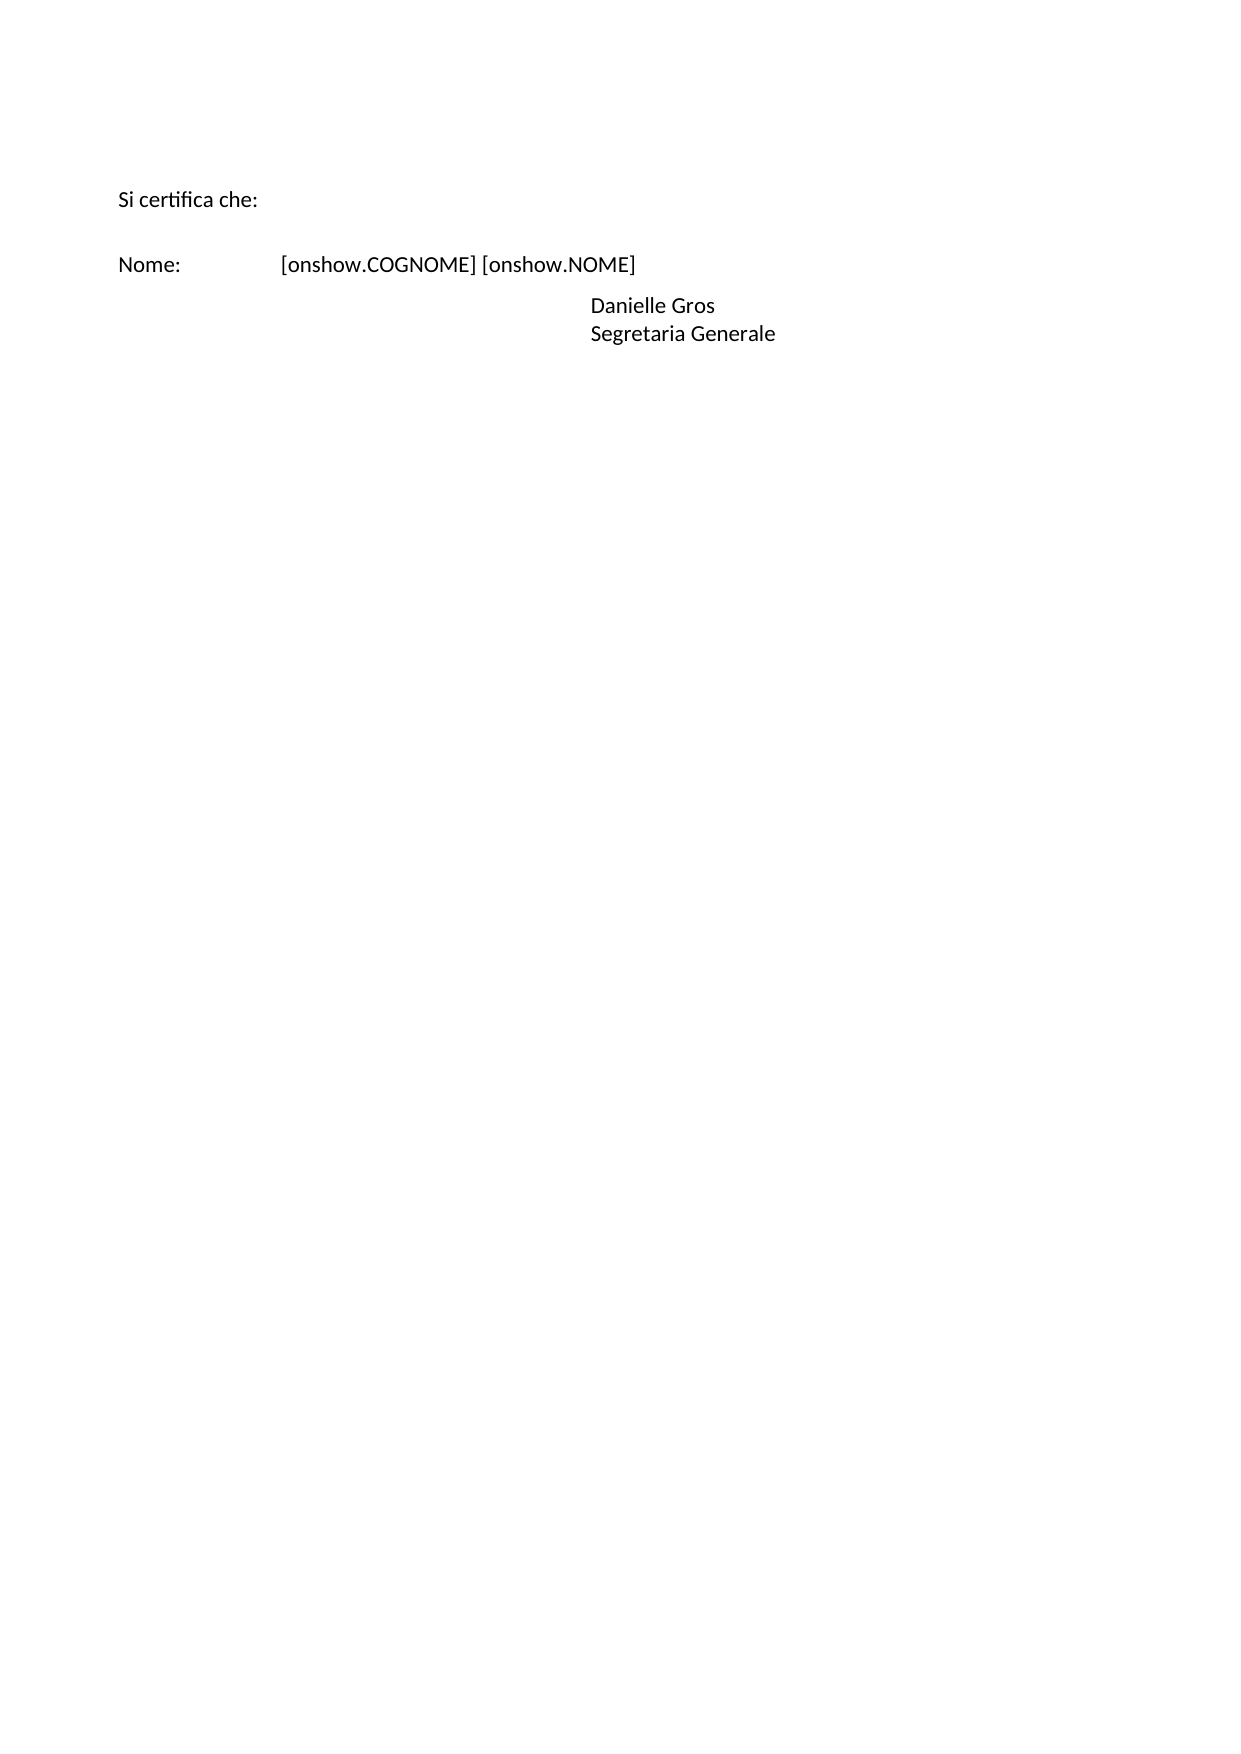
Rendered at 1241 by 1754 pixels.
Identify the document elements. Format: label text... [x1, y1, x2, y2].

text Nome: [onshow.COGNOME] [onshow.NOME] [118, 251, 1122, 279]
text Danielle Gros Segretaria Generale [591, 291, 1122, 347]
text Si certifica che: [118, 185, 1122, 213]
